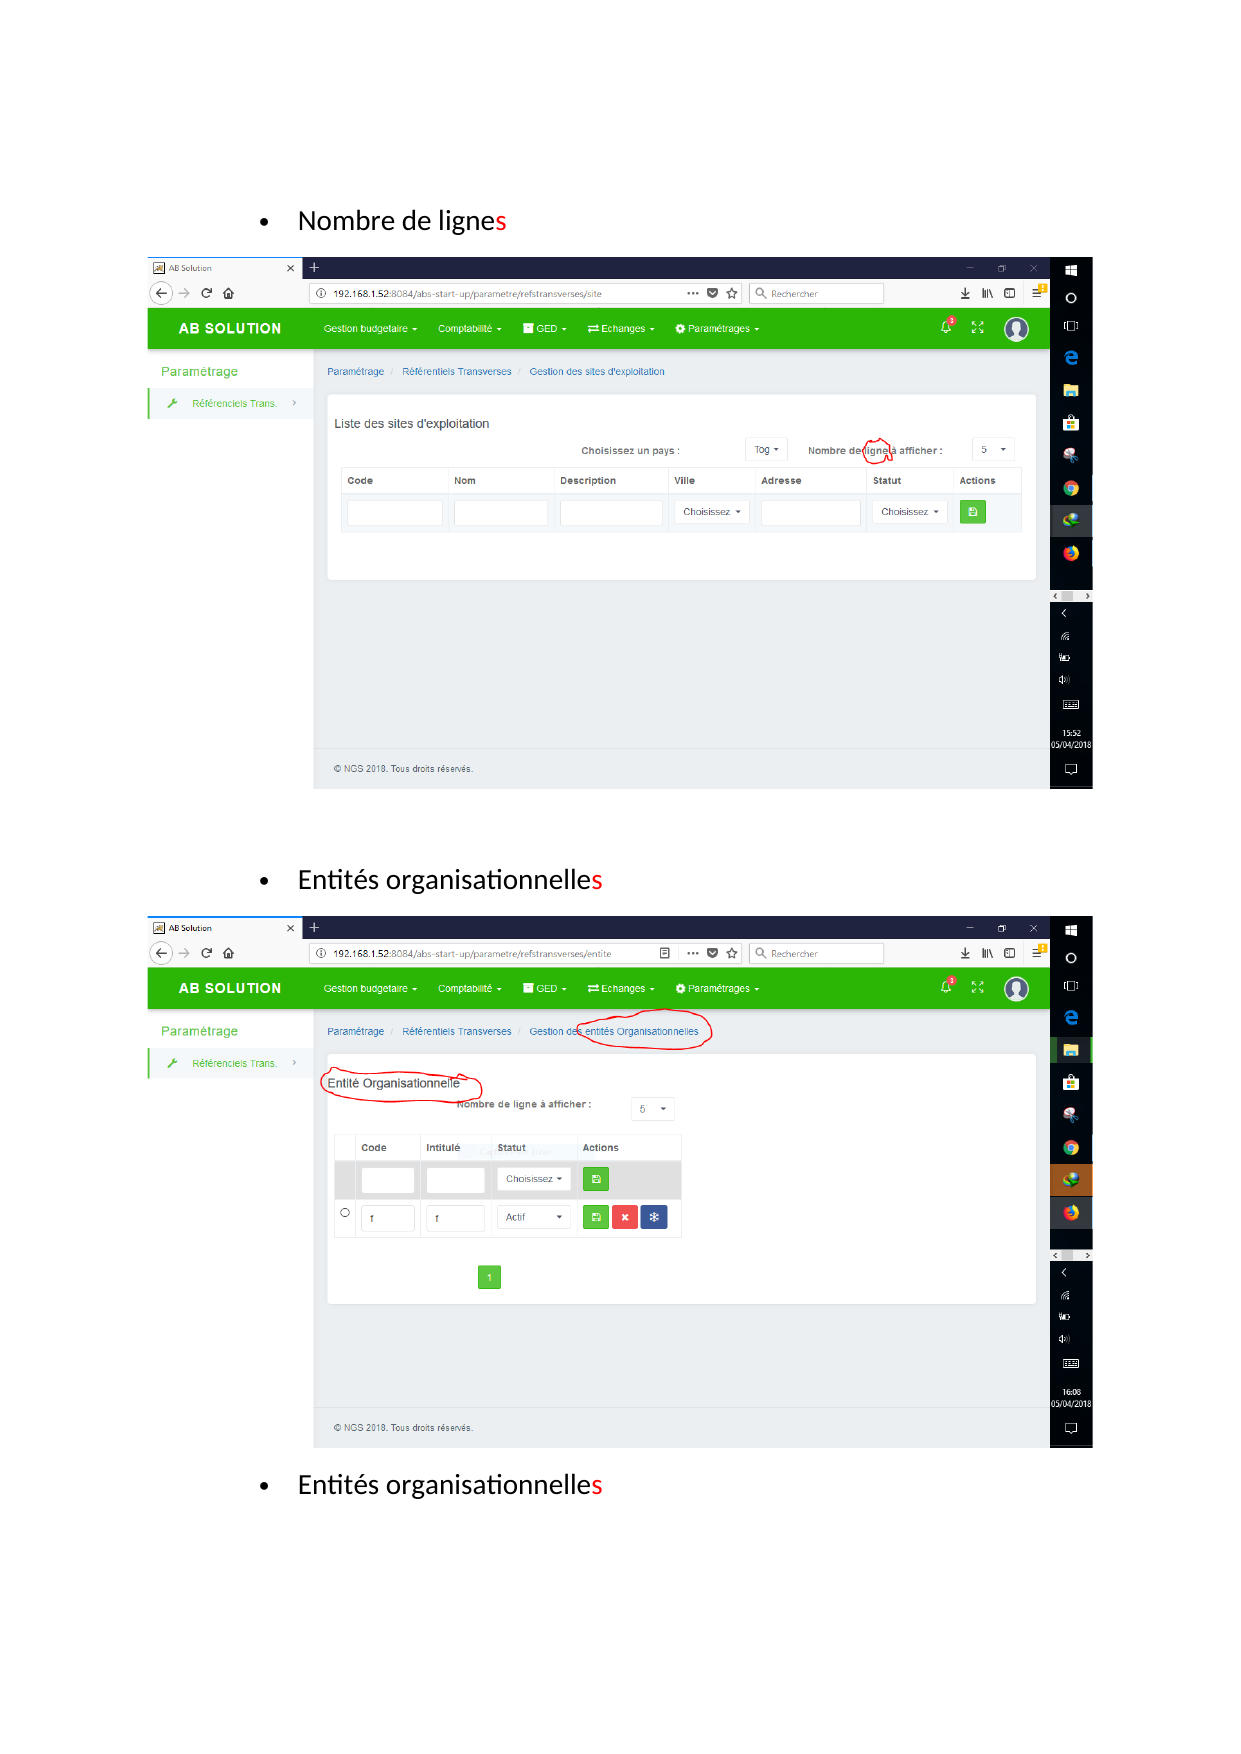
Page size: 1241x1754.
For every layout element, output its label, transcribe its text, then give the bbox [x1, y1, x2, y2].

list Entités organisationnelles [260, 861, 1093, 897]
list Entités organisationnelles [260, 1466, 1093, 1502]
list Nombre de lignes [260, 202, 1093, 238]
